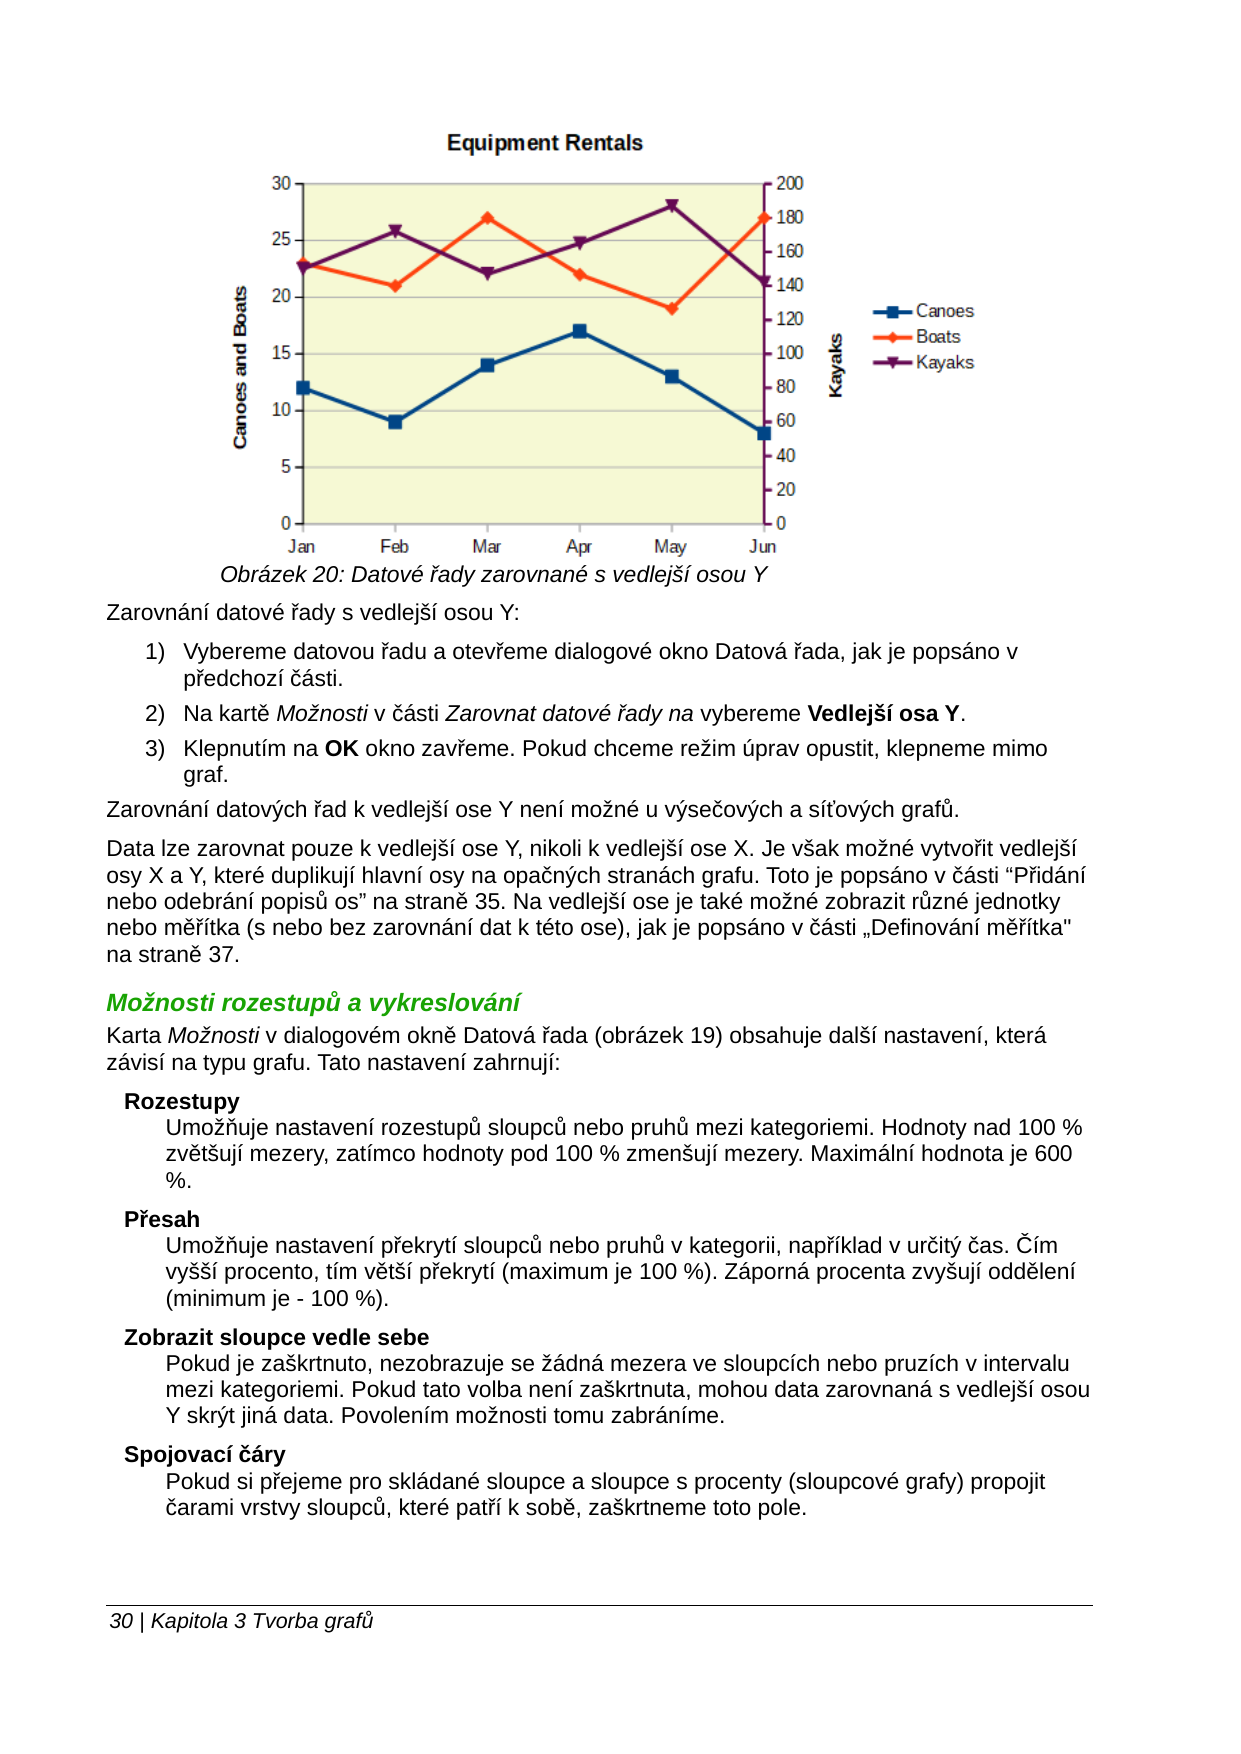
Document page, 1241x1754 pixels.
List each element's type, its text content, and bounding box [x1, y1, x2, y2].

text Umožňuje nastavení rozestupů sloupců nebo pruhů mezi kategoriemi. Hodnoty nad 100 % zvětšují mezery, zatímco hodnoty pod 100 % zmenšují mezery. Maximální hodnota je 600 %. [165, 1114, 1093, 1193]
text Přesah [124, 1206, 1093, 1232]
list Vybereme datovou řadu a otevřeme dialogové okno Datová řada, jak je popsáno v předchozí části. [165, 638, 1093, 691]
text Pokud si přejeme pro skládané sloupce a sloupce s procenty (sloupcové grafy) propojit čarami vrstvy sloupců, které patří k sobě, zaškrtneme toto pole. [165, 1468, 1093, 1520]
text Pokud je zaškrtnuto, nezobrazuje se žádná mezera ve sloupcích nebo pruzích v intervalu mezi kategoriemi. Pokud tato volba není zaškrtnuta, mohou data zarovnaná s vedlejší osou Y skrýt jiná data. Povolením možnosti tomu zabráníme. [165, 1350, 1093, 1429]
text Obrázek 20: Datové řady zarovnané s vedlejší osou Y [220, 561, 979, 587]
text Data lze zarovnat pouze k vedlejší ose Y, nikoli k vedlejší ose X. Je však možné vytvořit vedlejší osy X a Y, které duplikují hlavní osy na opačných stranách grafu. Toto je popsáno v části “Přidání nebo odebrání popisů os” na straně 31. Na vedlejší ose je také možné zobrazit různé jednotky nebo měřítka (s nebo bez zarovnání dat k této ose), jak je popsáno v části „Definování měřítka" na straně 34. [106, 835, 1093, 967]
text Zarovnání datové řady s vedlejší osou Y: [106, 599, 1093, 626]
text Zarovnání datových řad k vedlejší ose Y není možné u výsečových a síťových grafů. [106, 796, 1093, 823]
text Rozestupy [124, 1088, 1093, 1114]
list Na kartě Možnosti v části Zarovnat datové řady na vybereme Vedlejší osa Y. [165, 700, 1093, 726]
text Spojovací čáry [124, 1441, 1093, 1468]
picture [219, 118, 980, 561]
list Klepnutím na OK okno zavřeme. Pokud chceme režim úprav opustit, klepneme mimo graf. [165, 735, 1093, 788]
subtitle Možnosti rozestupů a vykreslování [106, 988, 1093, 1016]
text Karta Možnosti v dialogovém okně Datová řada (obrázek 19) obsahuje další nastavení, která závisí na typu grafu. Tato nastavení zahrnují: [106, 1022, 1093, 1075]
text Zobrazit sloupce vedle sebe [124, 1323, 1093, 1350]
text Umožňuje nastavení překrytí sloupců nebo pruhů v kategorii, například v určitý čas. Čím vyšší procento, tím větší překrytí (maximum je 100 %). Záporná procenta zvyšují oddělení (minimum je - 100 %). [165, 1232, 1093, 1311]
